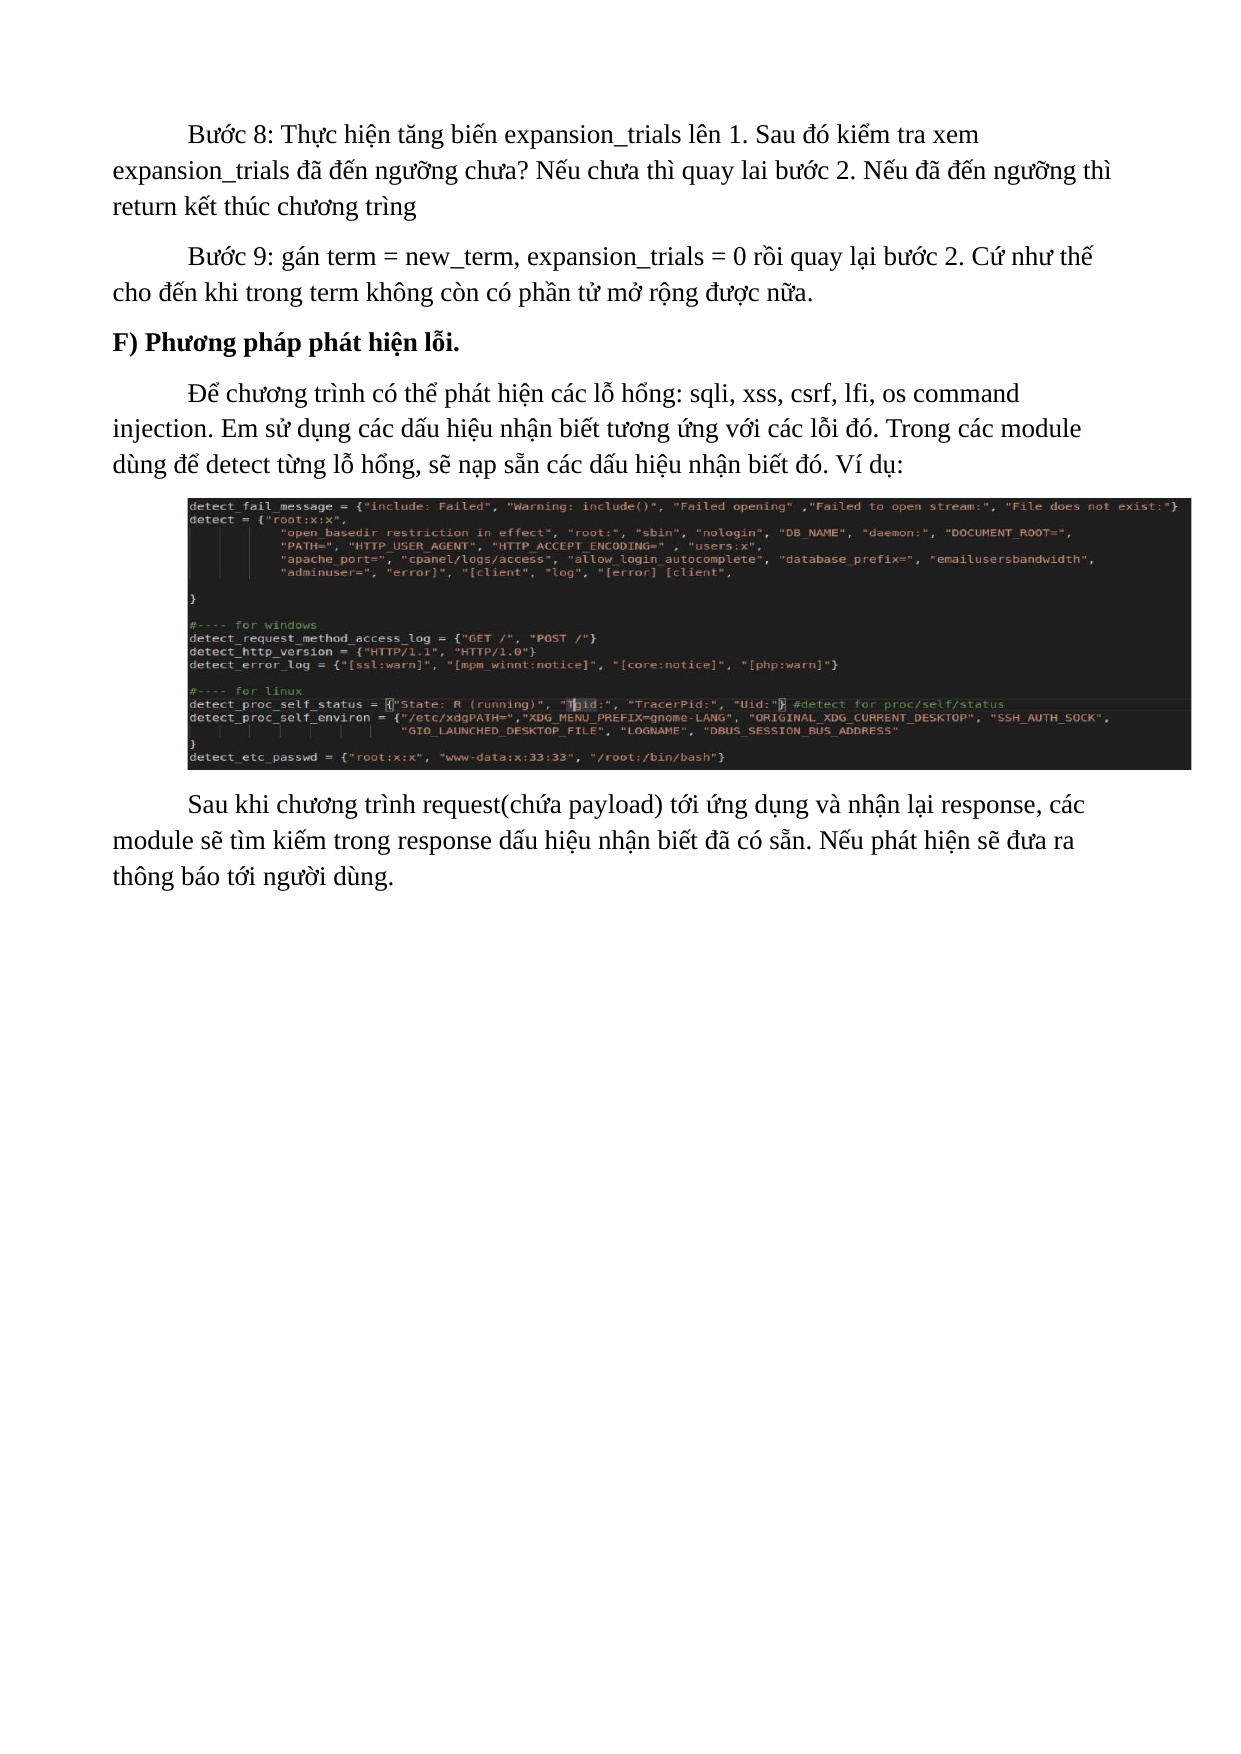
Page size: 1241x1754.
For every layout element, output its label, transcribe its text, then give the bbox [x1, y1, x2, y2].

text Sau khi chương trình request(chứa payload) tới ứng dụng và nhận lại response, các module sẽ tìm kiếm trong response dấu hiệu nhận biết đã có sẵn. Nếu phát hiện sẽ đưa ra thông báo tới người dùng. [112, 788, 1122, 891]
text F) Phương pháp phát hiện lỗi. [112, 326, 1122, 357]
text Bước 9: gán term = new_term, expansion_trials = 0 rồi quay lại bước 2. Cứ như thế cho đến khi trong term không còn có phần tử mở rộng được nữa. [112, 240, 1122, 307]
text Để chương trình có thể phát hiện các lỗ hổng: sqli, xss, csrf, lfi, os command injection. Em sử dụng các dấu hiệu nhận biết tương ứng với các lỗi đó. Trong các module dùng để detect từng lỗ hổng, sẽ nạp sẵn các dấu hiệu nhận biết đó. Ví dụ: [112, 377, 1122, 479]
text Bước 8: Thực hiện tăng biến expansion_trials lên 1. Sau đó kiểm tra xem expansion_trials đã đến ngưỡng chưa? Nếu chưa thì quay lai bước 2. Nếu đã đến ngưỡng thì return kết thúc chương trìng [112, 118, 1122, 221]
